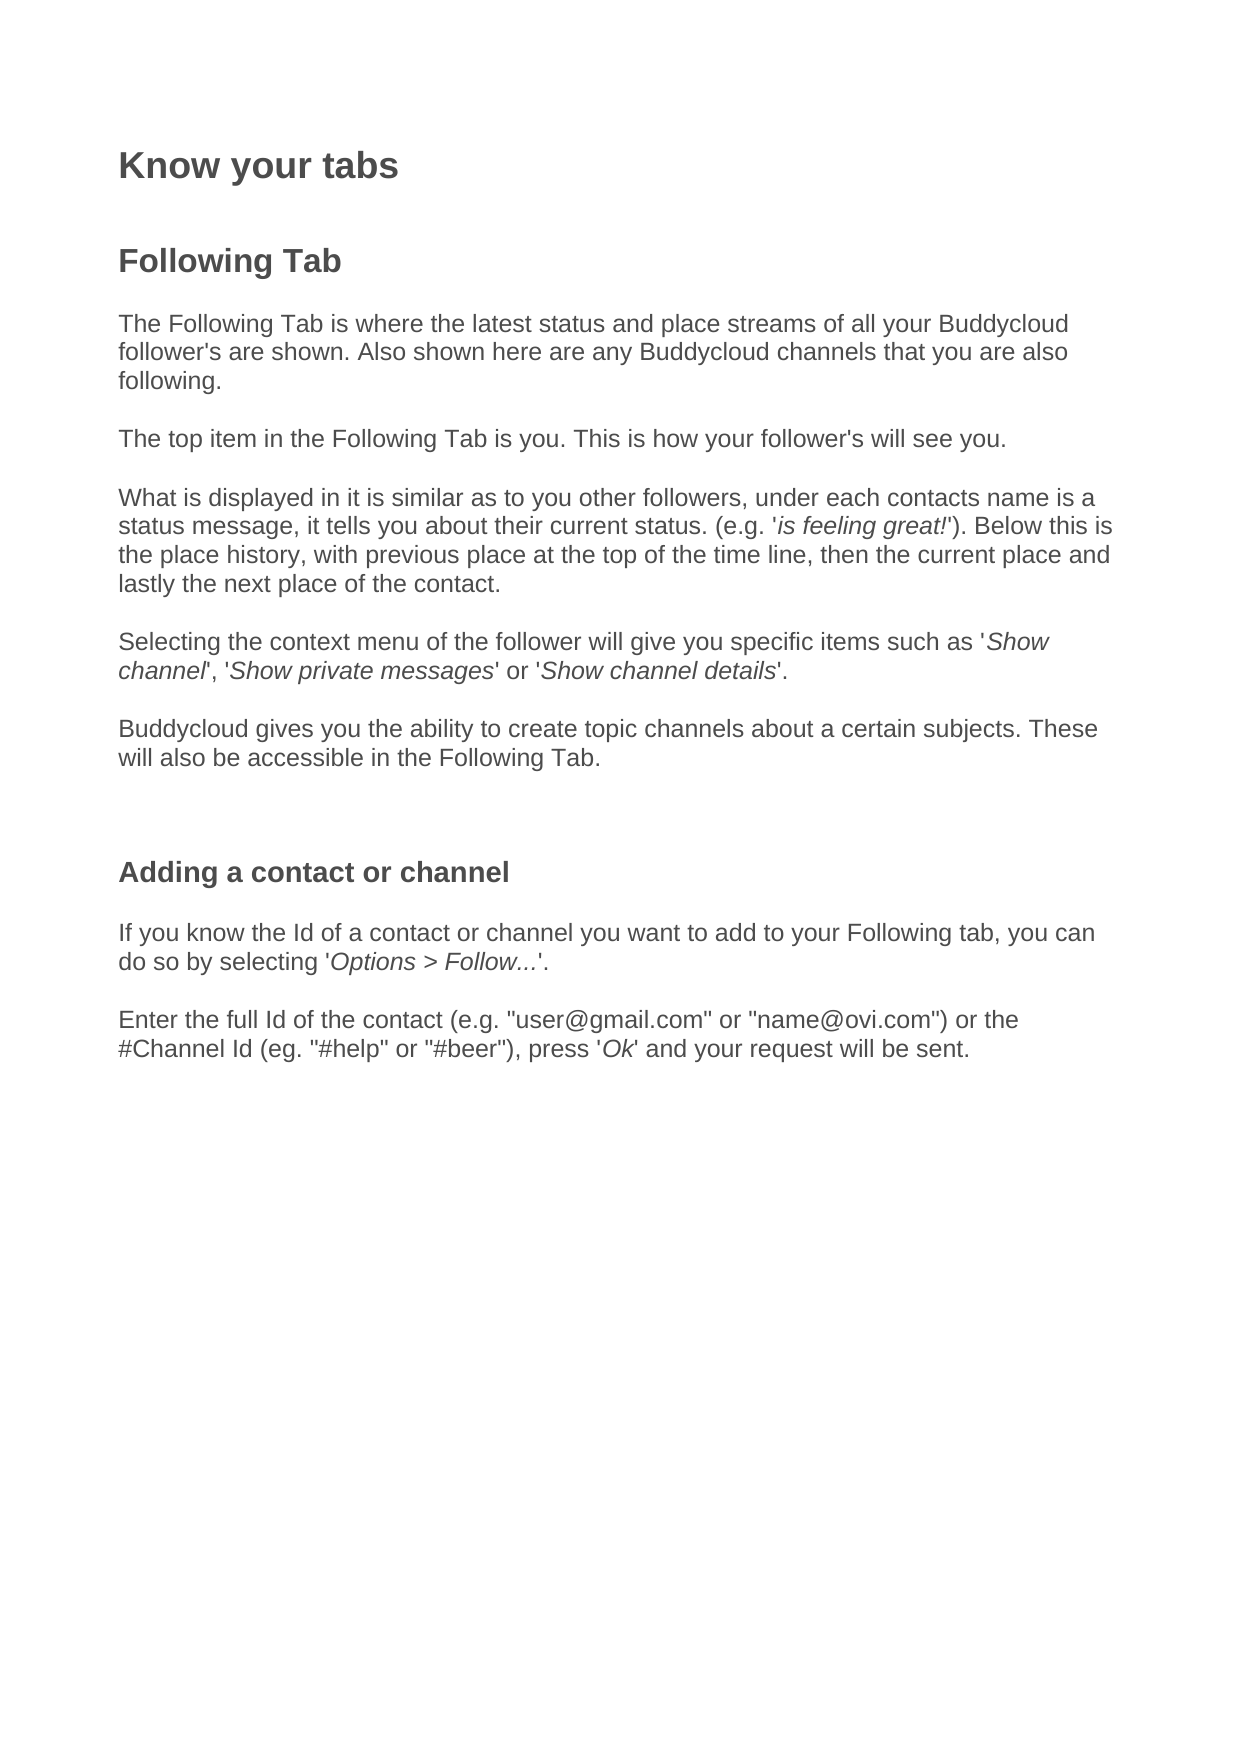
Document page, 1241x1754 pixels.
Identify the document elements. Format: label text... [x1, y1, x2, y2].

text Selecting the context menu of the follower will give you specific items such as 'Show channel', 'Show private messages' or 'Show channel details'. [118, 627, 1122, 684]
text The top item in the Following Tab is you. This is how your follower's will see you. [118, 424, 1122, 453]
text If you know the Id of a contact or channel you want to add to your Following tab, you can do so by selecting 'Options > Follow...'. [118, 918, 1122, 975]
text What is displayed in it is similar as to you other followers, under each contacts name is a status message, it tells you about their current status. (e.g. 'is feeling great!'). Below this is the place history, with previous place at the top of the time line, then the current place and lastly the next place of the contact. [118, 483, 1122, 598]
subtitle Adding a contact or channel [118, 855, 1122, 888]
subtitle Know your tabs [118, 143, 1122, 186]
text The Following Tab is where the latest status and place streams of all your Buddycloud follower's are shown. Also shown here are any Buddycloud channels that you are also following. [118, 309, 1122, 395]
subtitle Following Tab [118, 241, 1122, 279]
text Buddycloud gives you the ability to create topic channels about a certain subjects. These will also be accessible in the Following Tab. [118, 714, 1122, 772]
text Enter the full Id of the contact (e.g. "user@gmail.com" or "name@ovi.com") or the #Channel Id (eg. "#help" or "#beer"), press 'Ok' and your request will be sent. [118, 1005, 1122, 1062]
